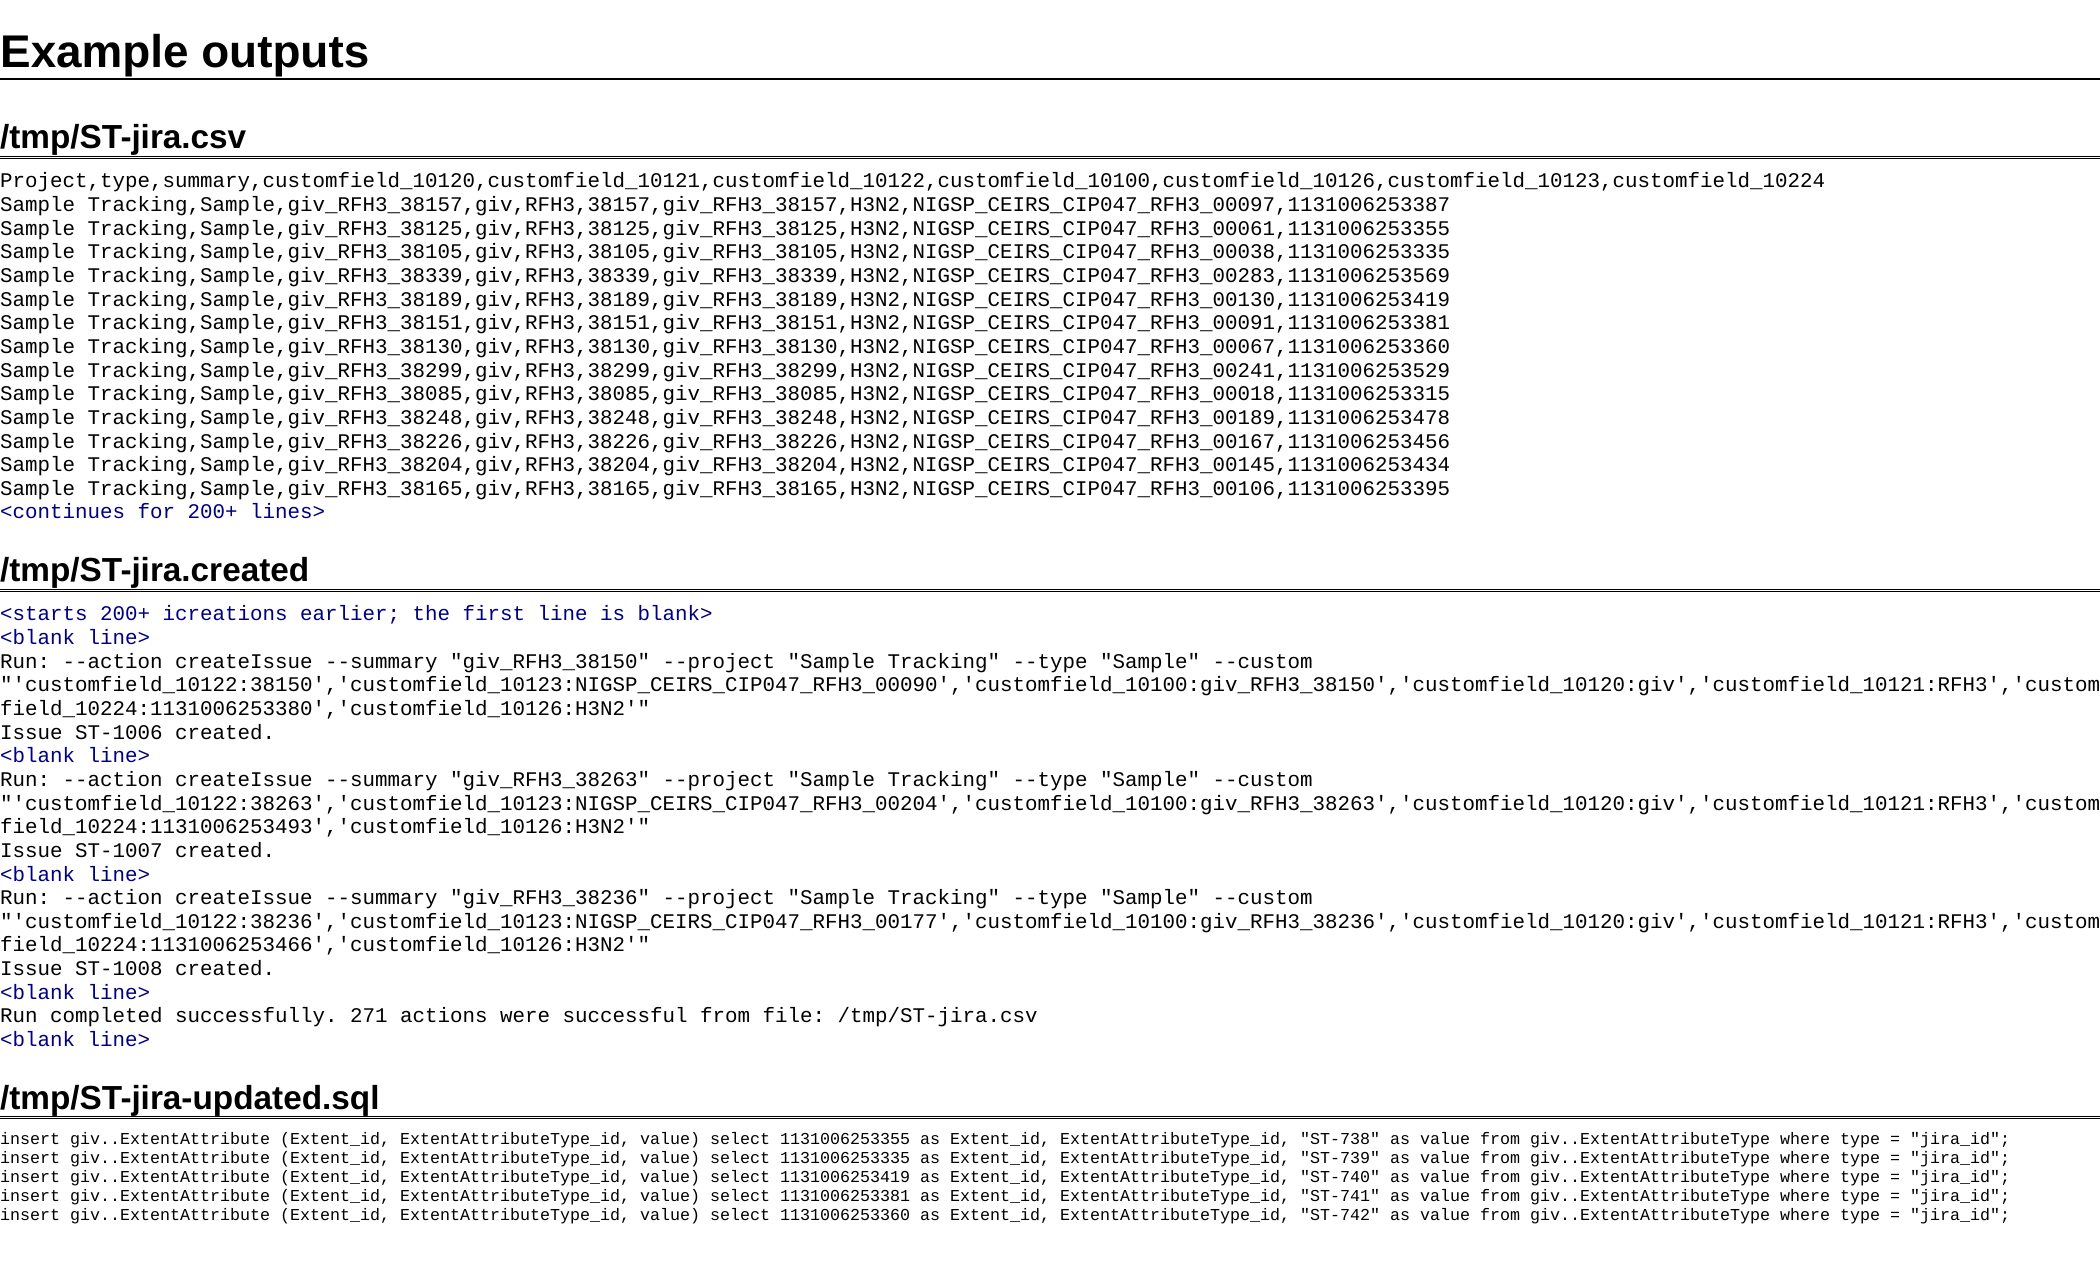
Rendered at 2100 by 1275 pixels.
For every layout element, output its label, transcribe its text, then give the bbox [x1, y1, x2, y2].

text Sample Tracking,Sample,giv_RFH3_38189,giv,RFH3,38189,giv_RFH3_38189,H3N2,NIGSP_CEIRS_CIP047_RFH3_00130,1131006253419 [0, 289, 2100, 312]
text <blank line> [0, 627, 2100, 651]
text <blank line> [0, 745, 2100, 769]
text <blank line> [0, 863, 2100, 887]
text Run completed successfully. 271 actions were successful from file: /tmp/ST-jira.csv [0, 1005, 2100, 1029]
text insert giv..ExtentAttribute (Extent_id, ExtentAttributeType_id, value) select 1131006253381 as Extent_id, ExtentAttributeType_id, "ST-741" as value from giv..ExtentAttributeType where type = "jira_id"; [0, 1187, 2100, 1206]
text insert giv..ExtentAttribute (Extent_id, ExtentAttributeType_id, value) select 1131006253335 as Extent_id, ExtentAttributeType_id, "ST-739" as value from giv..ExtentAttributeType where type = "jira_id"; [0, 1150, 2100, 1169]
text Run: --action createIssue --summary "giv_RFH3_38150" --project "Sample Tracking" --type "Sample" --custom "'customfield_10122:38150','customfield_10123:NIGSP_CEIRS_CIP047_RFH3_00090','customfield_10100:giv_RFH3_38150','customfield_10120:giv','customfield_10121:RFH3','customfield_10224:1131006253380','customfield_10126:H3N2'" [0, 651, 2100, 722]
text Run: --action createIssue --summary "giv_RFH3_38236" --project "Sample Tracking" --type "Sample" --custom "'customfield_10122:38236','customfield_10123:NIGSP_CEIRS_CIP047_RFH3_00177','customfield_10100:giv_RFH3_38236','customfield_10120:giv','customfield_10121:RFH3','customfield_10224:1131006253466','customfield_10126:H3N2'" [0, 887, 2100, 958]
text insert giv..ExtentAttribute (Extent_id, ExtentAttributeType_id, value) select 1131006253355 as Extent_id, ExtentAttributeType_id, "ST-738" as value from giv..ExtentAttributeType where type = "jira_id"; [0, 1131, 2100, 1150]
text Project,type,summary,customfield_10120,customfield_10121,customfield_10122,customfield_10100,customfield_10126,customfield_10123,customfield_10224 [0, 171, 2100, 194]
text Sample Tracking,Sample,giv_RFH3_38226,giv,RFH3,38226,giv_RFH3_38226,H3N2,NIGSP_CEIRS_CIP047_RFH3_00167,1131006253456 [0, 431, 2100, 454]
text Sample Tracking,Sample,giv_RFH3_38157,giv,RFH3,38157,giv_RFH3_38157,H3N2,NIGSP_CEIRS_CIP047_RFH3_00097,1131006253387 [0, 194, 2100, 218]
text insert giv..ExtentAttribute (Extent_id, ExtentAttributeType_id, value) select 1131006253419 as Extent_id, ExtentAttributeType_id, "ST-740" as value from giv..ExtentAttributeType where type = "jira_id"; [0, 1169, 2100, 1187]
subtitle /tmp/ST-jira.csv [0, 117, 2100, 156]
text <starts 200+ icreations earlier; the first line is blank> [0, 603, 2100, 627]
text Issue ST-1006 created. [0, 722, 2100, 745]
subtitle /tmp/ST-jira.created [0, 550, 2100, 589]
text Sample Tracking,Sample,giv_RFH3_38151,giv,RFH3,38151,giv_RFH3_38151,H3N2,NIGSP_CEIRS_CIP047_RFH3_00091,1131006253381 [0, 312, 2100, 336]
text <blank line> [0, 982, 2100, 1005]
text Issue ST-1007 created. [0, 840, 2100, 863]
text Sample Tracking,Sample,giv_RFH3_38105,giv,RFH3,38105,giv_RFH3_38105,H3N2,NIGSP_CEIRS_CIP047_RFH3_00038,1131006253335 [0, 241, 2100, 265]
subtitle Example outputs [0, 25, 2100, 78]
text Run: --action createIssue --summary "giv_RFH3_38263" --project "Sample Tracking" --type "Sample" --custom "'customfield_10122:38263','customfield_10123:NIGSP_CEIRS_CIP047_RFH3_00204','customfield_10100:giv_RFH3_38263','customfield_10120:giv','customfield_10121:RFH3','customfield_10224:1131006253493','customfield_10126:H3N2'" [0, 769, 2100, 840]
text Sample Tracking,Sample,giv_RFH3_38125,giv,RFH3,38125,giv_RFH3_38125,H3N2,NIGSP_CEIRS_CIP047_RFH3_00061,1131006253355 [0, 218, 2100, 241]
text insert giv..ExtentAttribute (Extent_id, ExtentAttributeType_id, value) select 1131006253360 as Extent_id, ExtentAttributeType_id, "ST-742" as value from giv..ExtentAttributeType where type = "jira_id"; [0, 1206, 2100, 1225]
text <blank line> [0, 1029, 2100, 1053]
text <continues for 200+ lines> [0, 502, 2100, 525]
text Issue ST-1008 created. [0, 958, 2100, 982]
text Sample Tracking,Sample,giv_RFH3_38339,giv,RFH3,38339,giv_RFH3_38339,H3N2,NIGSP_CEIRS_CIP047_RFH3_00283,1131006253569 [0, 265, 2100, 289]
text Sample Tracking,Sample,giv_RFH3_38165,giv,RFH3,38165,giv_RFH3_38165,H3N2,NIGSP_CEIRS_CIP047_RFH3_00106,1131006253395 [0, 478, 2100, 502]
subtitle /tmp/ST-jira-updated.sql [0, 1078, 2100, 1116]
text Sample Tracking,Sample,giv_RFH3_38204,giv,RFH3,38204,giv_RFH3_38204,H3N2,NIGSP_CEIRS_CIP047_RFH3_00145,1131006253434 [0, 454, 2100, 478]
text Sample Tracking,Sample,giv_RFH3_38248,giv,RFH3,38248,giv_RFH3_38248,H3N2,NIGSP_CEIRS_CIP047_RFH3_00189,1131006253478 [0, 407, 2100, 431]
text Sample Tracking,Sample,giv_RFH3_38130,giv,RFH3,38130,giv_RFH3_38130,H3N2,NIGSP_CEIRS_CIP047_RFH3_00067,1131006253360 [0, 336, 2100, 360]
text Sample Tracking,Sample,giv_RFH3_38085,giv,RFH3,38085,giv_RFH3_38085,H3N2,NIGSP_CEIRS_CIP047_RFH3_00018,1131006253315 [0, 383, 2100, 407]
text Sample Tracking,Sample,giv_RFH3_38299,giv,RFH3,38299,giv_RFH3_38299,H3N2,NIGSP_CEIRS_CIP047_RFH3_00241,1131006253529 [0, 360, 2100, 383]
